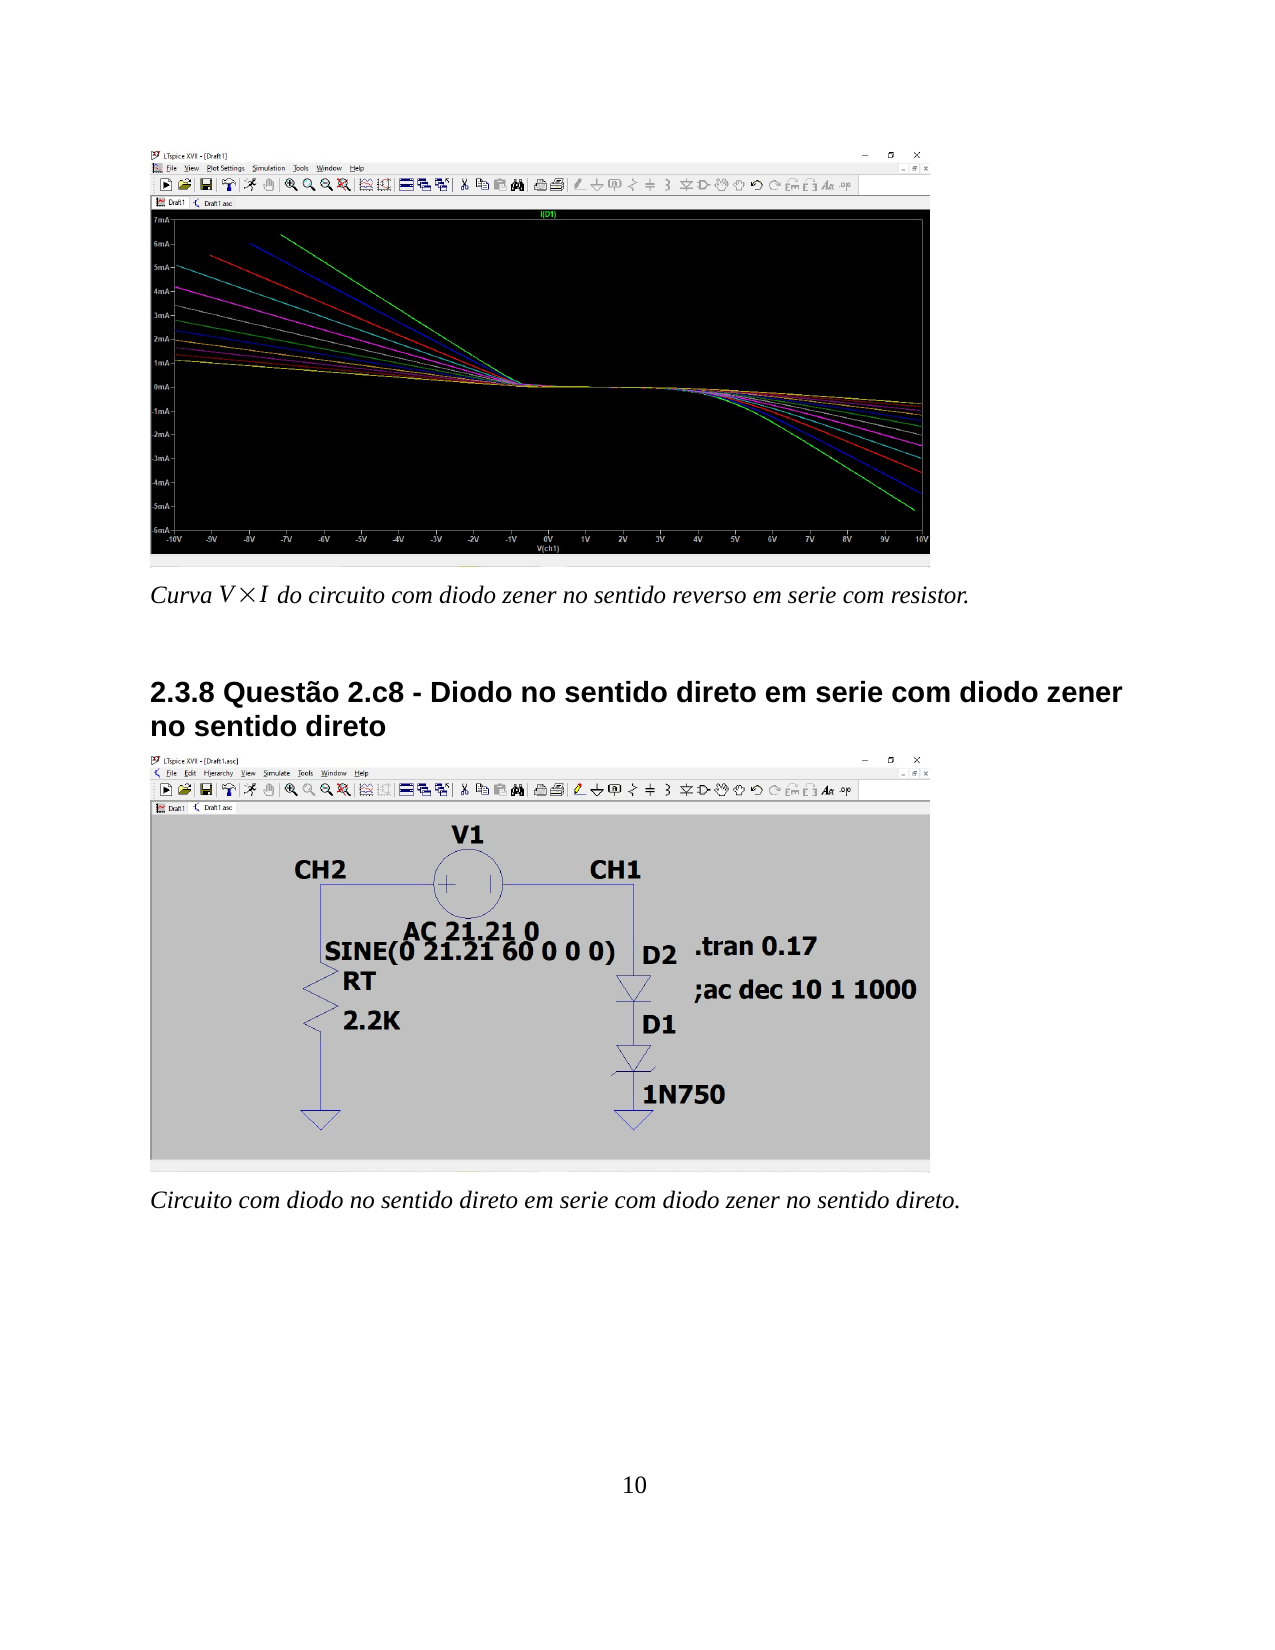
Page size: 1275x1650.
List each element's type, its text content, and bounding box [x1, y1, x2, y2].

subtitle 2.3.8 Questão 2.c8 - Diodo no sentido direto em serie com diodo zener no sentido direto [150, 675, 1125, 742]
picture [150, 755, 930, 1173]
text Circuito com diodo no sentido direto em serie com diodo zener no sentido direto. [150, 1185, 1125, 1214]
picture [150, 150, 930, 568]
text Curva do circuito com diodo zener no sentido reverso em serie com resistor. [150, 580, 1125, 609]
